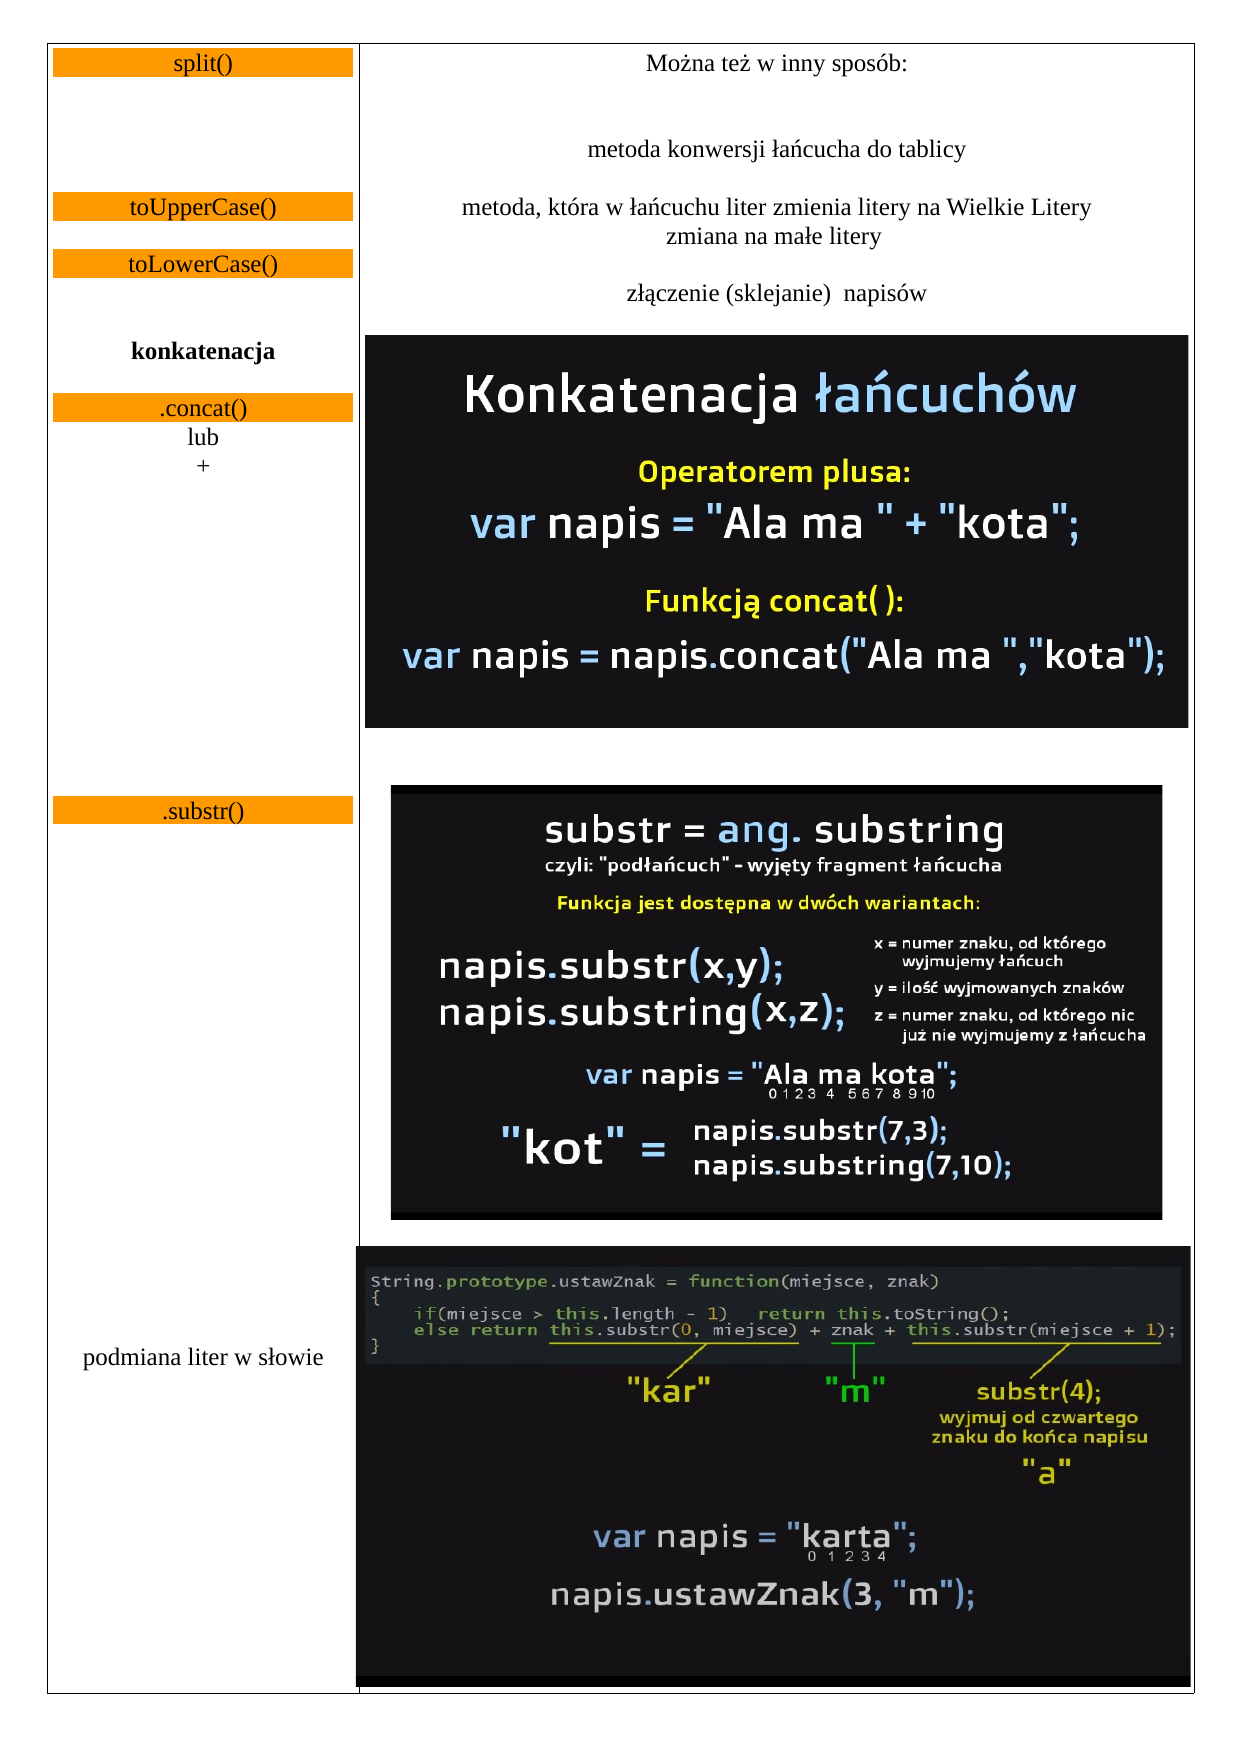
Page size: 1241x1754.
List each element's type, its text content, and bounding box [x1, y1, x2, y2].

picture [390, 785, 1163, 1220]
table_header Można też w inny sposób: metoda konwersji łańcucha do tablicy metoda, która w łańcuchu liter zmienia litery na Wielkie Litery zmiana na małe litery złączenie (sklejanie) napisów [360, 44, 1194, 727]
picture [365, 335, 1189, 728]
table_header split() toUpperCase() toLowerCase() konkatenacja .concat() lub + .substr() podmiana liter w słowie [48, 44, 359, 1693]
table_header [360, 728, 1194, 1693]
picture [355, 1246, 1191, 1687]
